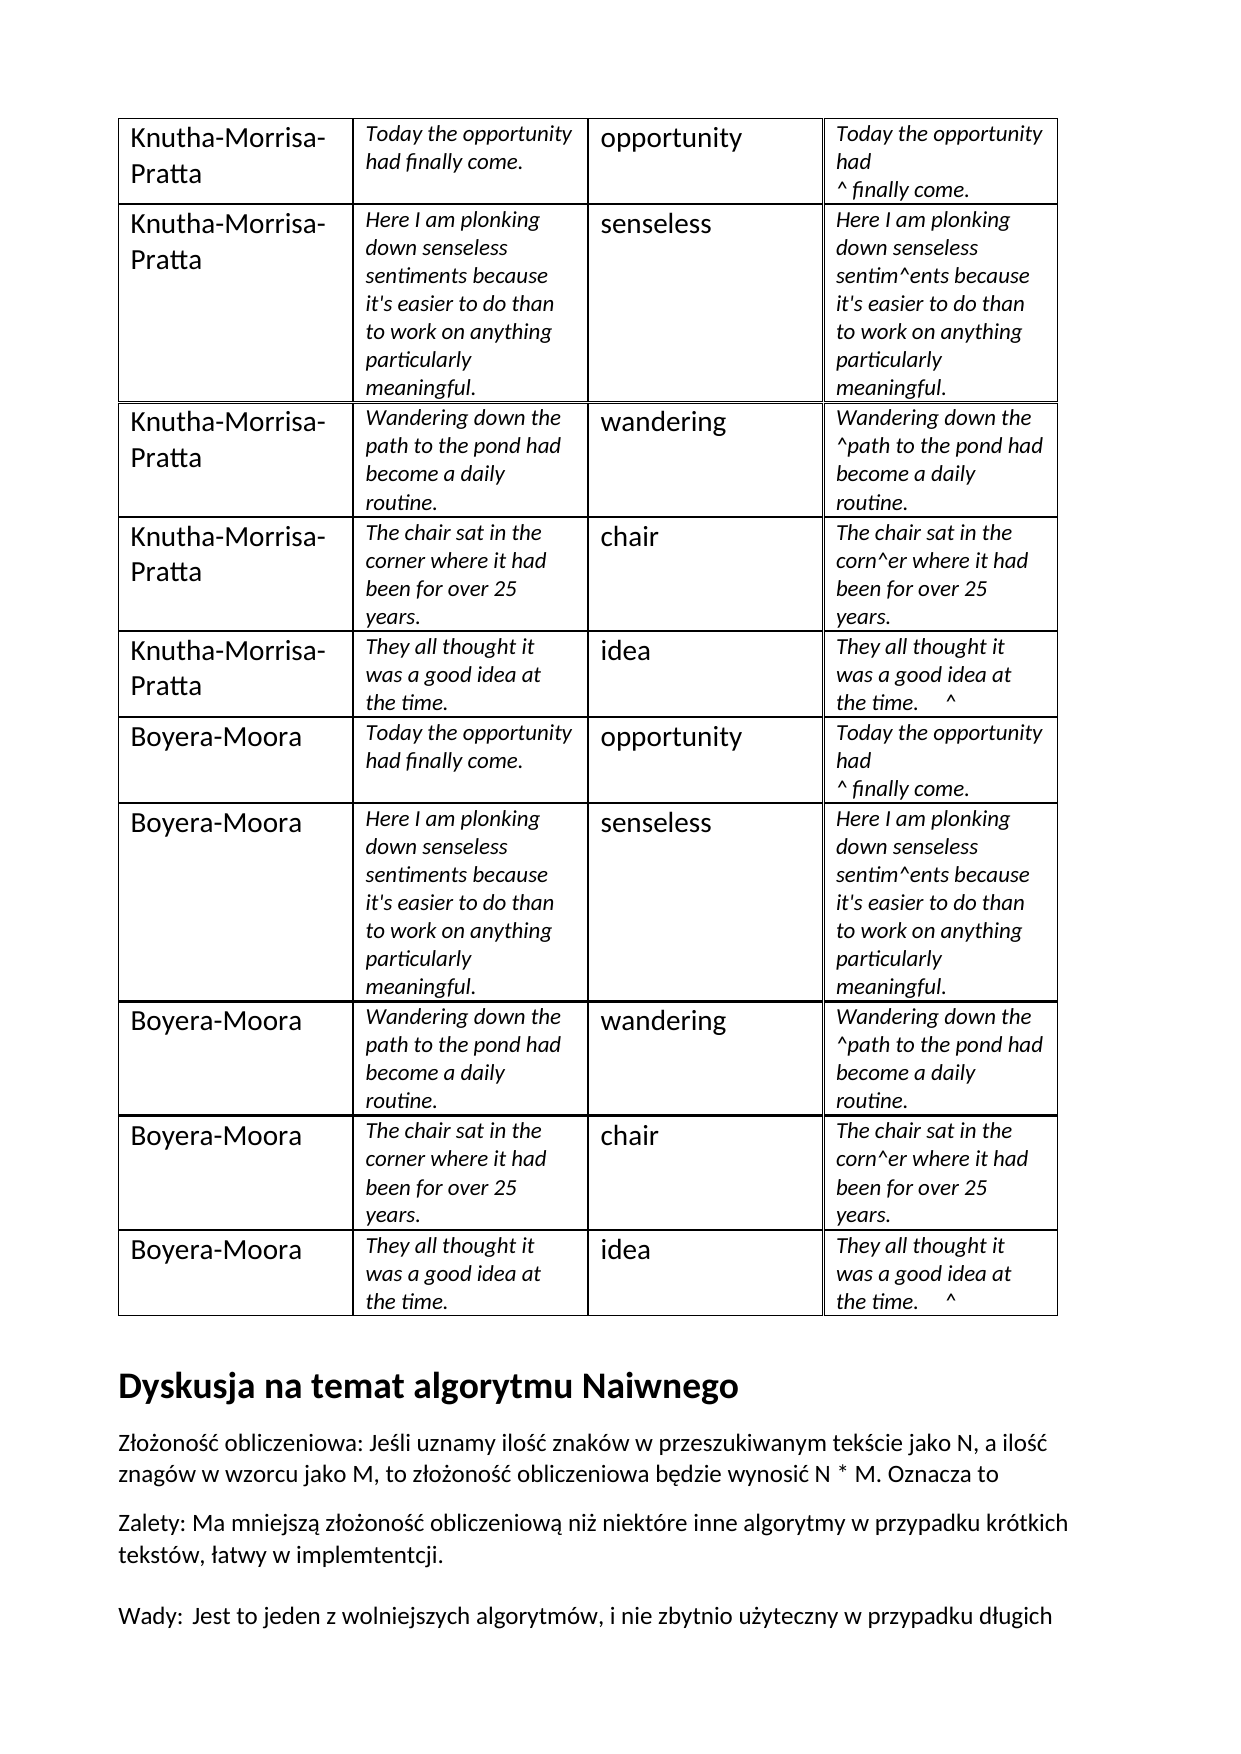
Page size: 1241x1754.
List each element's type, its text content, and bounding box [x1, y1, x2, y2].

table_cell They all thought it was a good idea at the time. [354, 1231, 587, 1315]
table_cell chair [589, 518, 822, 630]
table_cell Boyera-Moora [119, 1231, 352, 1315]
text Wady: Jest to jeden z wolniejszych algorytmów, i nie zbytnio użyteczny w przypadku długich [118, 1588, 1122, 1634]
table_cell They all thought it was a good idea at the time. [354, 632, 587, 716]
table_cell Knutha-Morrisa-Pratta [119, 119, 352, 203]
table_cell Today the opportunity had finally come. [354, 718, 587, 802]
table_cell wandering [589, 1003, 822, 1114]
table_cell Here I am plonking down senseless sentim^ents because it's easier to do than to work on anything particularly meaningful. [825, 804, 1057, 1000]
table_cell Here I am plonking down senseless sentiments because it's easier to do than to work on anything particularly meaningful. [354, 804, 587, 1000]
table_cell Knutha-Morrisa-Pratta [119, 205, 352, 401]
text Zalety: Ma mniejszą złożoność obliczeniową niż niektóre inne algorytmy w przypadku krótkich tekstów, łatwy w implemtentcji. [118, 1507, 1122, 1570]
table_cell idea [589, 632, 822, 716]
table_cell Knutha-Morrisa-Pratta [119, 518, 352, 630]
table_cell wandering [589, 404, 822, 516]
table_cell Today the opportunity had finally come. [354, 119, 587, 203]
table_cell Today the opportunity had ^ finally come. [825, 119, 1057, 203]
table_cell Boyera-Moora [119, 1003, 352, 1114]
table_cell The chair sat in the corner where it had been for over 25 years. [354, 1117, 587, 1229]
table_cell Wandering down the ^path to the pond had become a daily routine. [825, 1003, 1057, 1114]
table_cell The chair sat in the corn^er where it had been for over 25 years. [825, 1117, 1057, 1229]
table_cell Wandering down the path to the pond had become a daily routine. [354, 1003, 587, 1114]
table_cell Wandering down the ^path to the pond had become a daily routine. [825, 404, 1057, 516]
table_cell Knutha-Morrisa-Pratta [119, 632, 352, 716]
table_cell Today the opportunity had ^ finally come. [825, 718, 1057, 802]
table_cell Here I am plonking down senseless sentim^ents because it's easier to do than to work on anything particularly meaningful. [825, 205, 1057, 401]
table_cell chair [589, 1117, 822, 1229]
table_cell Here I am plonking down senseless sentiments because it's easier to do than to work on anything particularly meaningful. [354, 205, 587, 401]
table_cell They all thought it was a good idea at the time. ^ [825, 632, 1057, 716]
table_cell idea [589, 1231, 822, 1315]
table_cell Wandering down the path to the pond had become a daily routine. [354, 404, 587, 516]
text Złożoność obliczeniowa: Jeśli uznamy ilość znaków w przeszukiwanym tekście jako N, a ilość znagów w wzorcu jako M, to złożoność obliczeniowa będzie wynosić N * M. Oznacza to [118, 1427, 1122, 1489]
text Dyskusja na temat algorytmu Naiwnego [118, 1362, 1122, 1408]
table_cell Boyera-Moora [119, 804, 352, 1000]
table_cell Boyera-Moora [119, 718, 352, 802]
table_cell senseless [589, 804, 822, 1000]
table_cell senseless [589, 205, 822, 401]
table_cell They all thought it was a good idea at the time. ^ [825, 1231, 1057, 1315]
table_cell The chair sat in the corn^er where it had been for over 25 years. [825, 518, 1057, 630]
table_cell Boyera-Moora [119, 1117, 352, 1229]
table_cell Knutha-Morrisa-Pratta [119, 404, 352, 516]
table_cell opportunity [589, 119, 822, 203]
table_cell opportunity [589, 718, 822, 802]
table_cell The chair sat in the corner where it had been for over 25 years. [354, 518, 587, 630]
